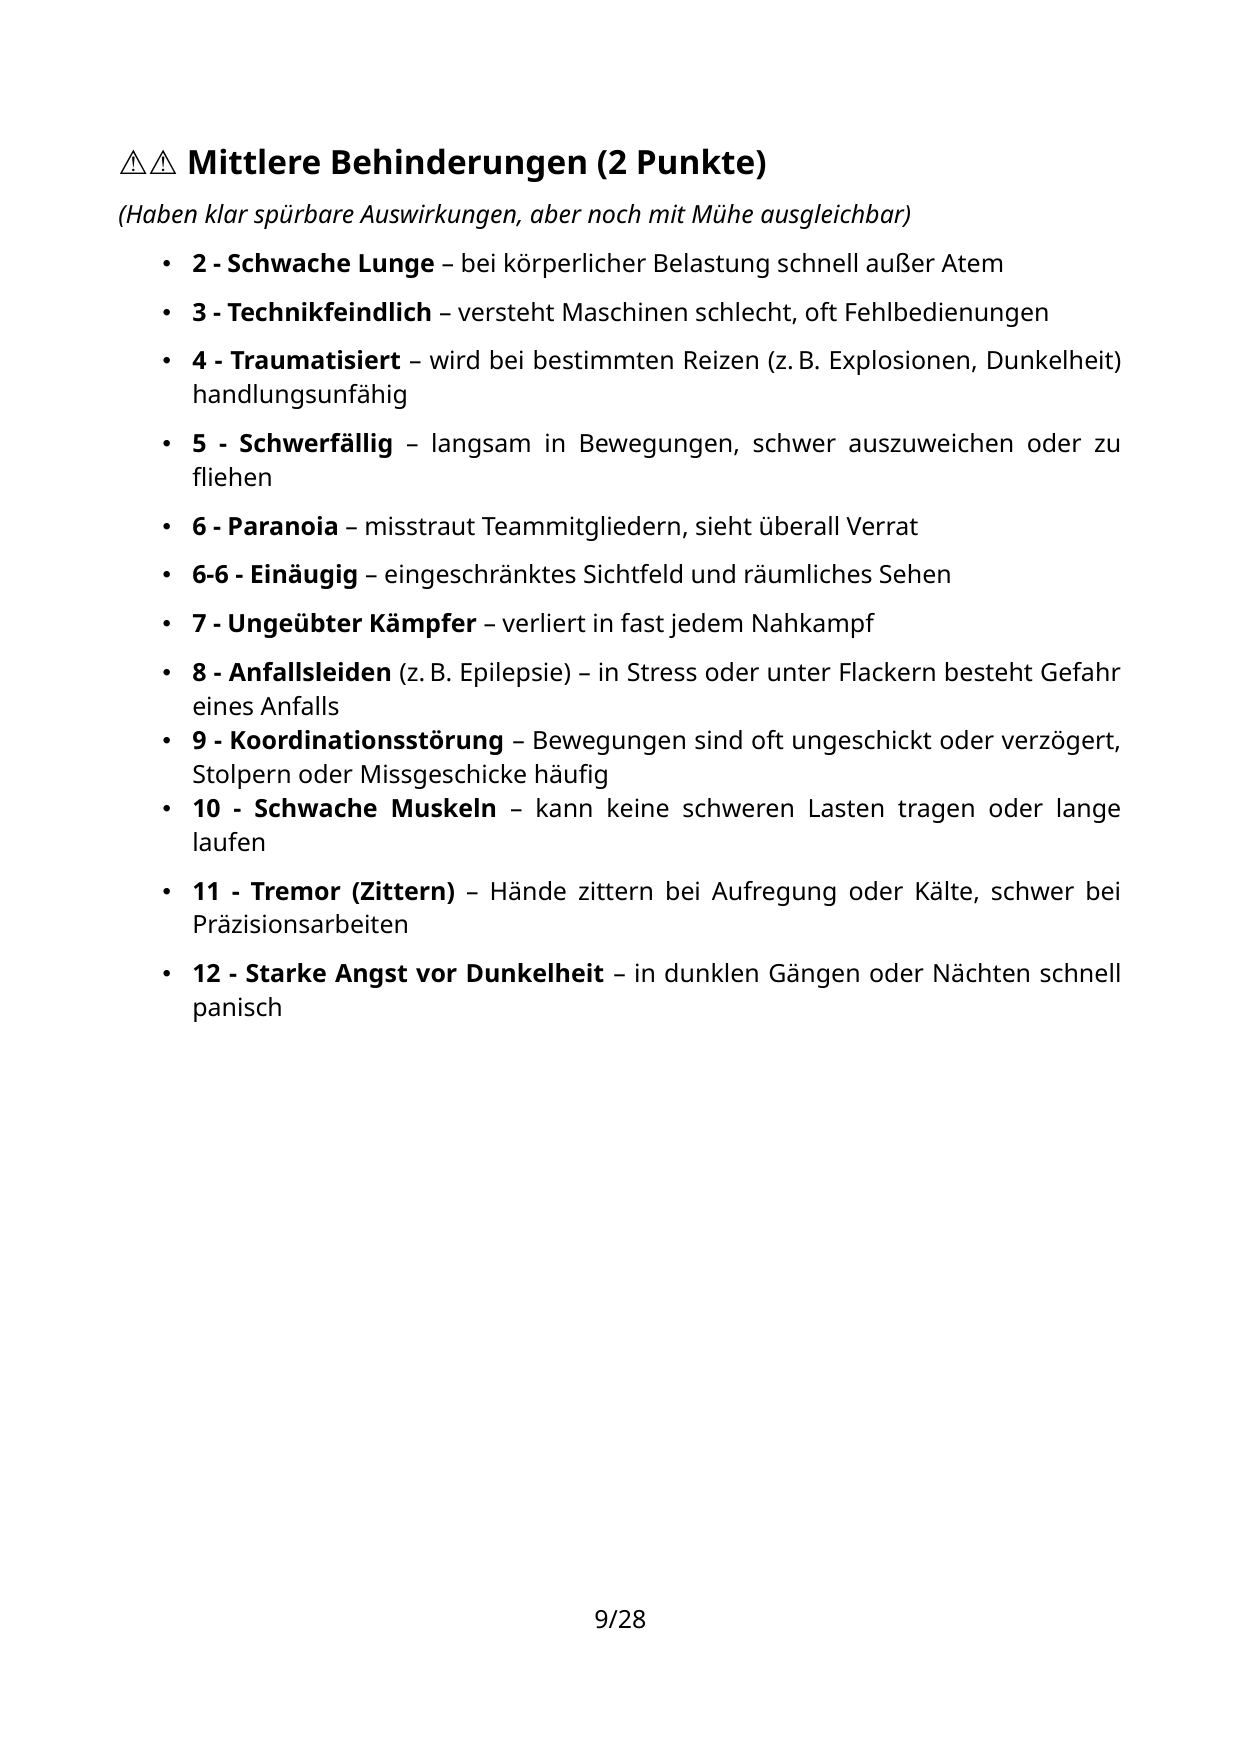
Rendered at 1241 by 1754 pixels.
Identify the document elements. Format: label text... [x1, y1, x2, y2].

list 5 - Schwerfällig – langsam in Bewegungen, schwer auszuweichen oder zu fliehen [162, 426, 1122, 494]
list 6-6 - Einäugig – eingeschränktes Sichtfeld und räumliches Sehen [162, 557, 1122, 591]
list 12 - Starke Angst vor Dunkelheit – in dunklen Gängen oder Nächten schnell panisch [162, 956, 1122, 1024]
list 9 - Koordinationsstörung – Bewegungen sind oft ungeschickt oder verzögert, Stolpern oder Missgeschicke häufig [162, 722, 1122, 790]
list 11 - Tremor (Zittern) – Hände zittern bei Aufregung oder Kälte, schwer bei Präzisionsarbeiten [162, 873, 1122, 941]
list 6 - Paranoia – misstraut Teammitgliedern, sieht überall Verrat [162, 508, 1122, 542]
list 7 - Ungeübter Kämpfer – verliert in fast jedem Nahkampf [162, 606, 1122, 639]
subtitle ⚠️⚠️ Mittlere Behinderungen (2 Punkte) [118, 139, 1122, 184]
list 3 - Technikfeindlich – versteht Maschinen schlecht, oft Fehlbedienungen [162, 294, 1122, 328]
text (Haben klar spürbare Auswirkungen, aber noch mit Mühe ausgleichbar) [118, 197, 1122, 231]
list 2 - Schwache Lunge – bei körperlicher Belastung schnell außer Atem [162, 246, 1122, 279]
list 10 - Schwache Muskeln – kann keine schweren Lasten tragen oder lange laufen [162, 790, 1122, 858]
list 4 - Traumatisiert – wird bei bestimmten Reizen (z. B. Explosionen, Dunkelheit) handlungsunfähig [162, 343, 1122, 411]
list 8 - Anfallsleiden (z. B. Epilepsie) – in Stress oder unter Flackern besteht Gefahr eines Anfalls [162, 654, 1122, 722]
